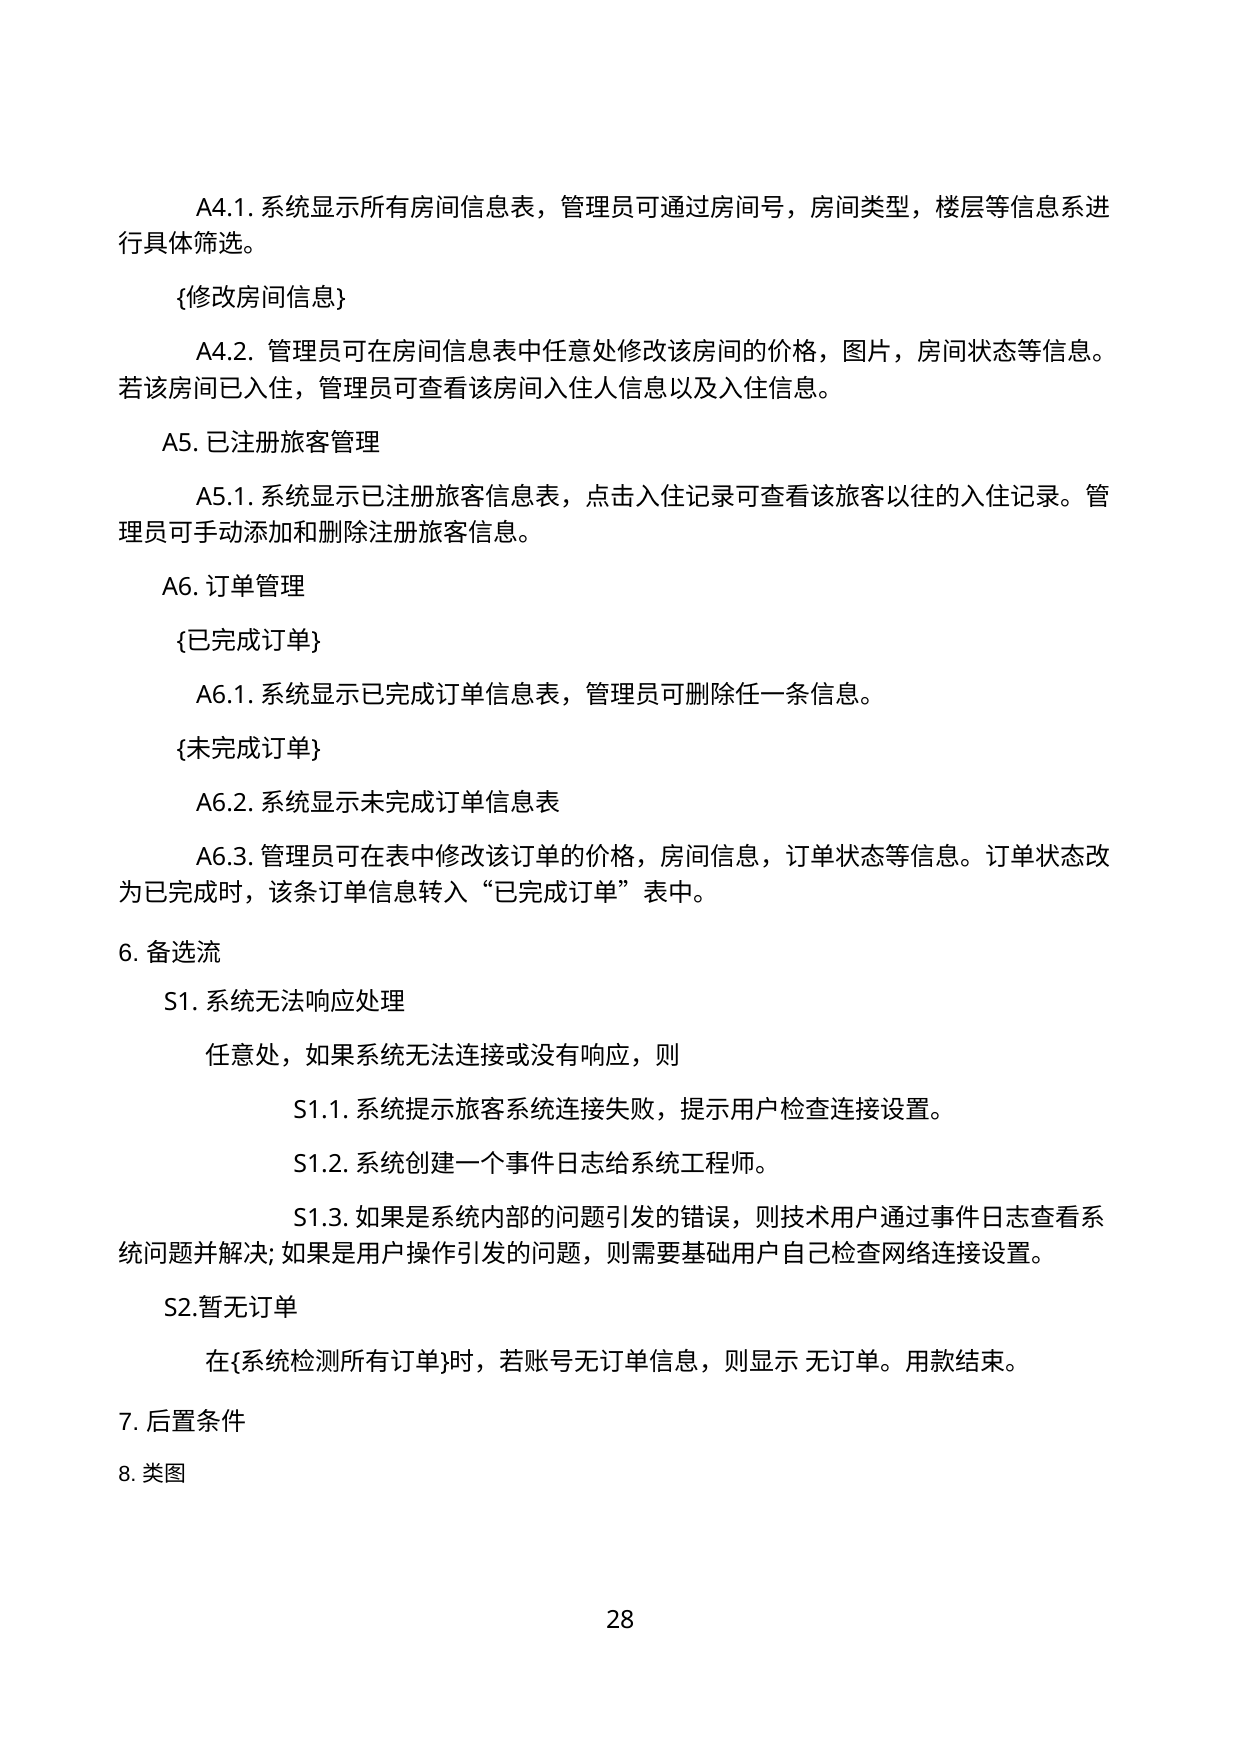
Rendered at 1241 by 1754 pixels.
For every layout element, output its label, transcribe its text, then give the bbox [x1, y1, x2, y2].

text S1.1. 系统提示旅客系统连接失败，提示用户检查连接设置。 [118, 1089, 1122, 1126]
text A5. 已注册旅客管理 [118, 422, 1122, 458]
text A6.2. 系统显示未完成订单信息表 [118, 782, 1122, 818]
subtitle 备选流 [118, 932, 1122, 968]
text S2.暂无订单 [118, 1287, 1122, 1324]
subtitle 后置条件 [118, 1401, 1122, 1437]
subtitle 类图 [118, 1456, 1122, 1488]
text {已完成订单} [118, 620, 1122, 656]
text A6. 订单管理 [118, 566, 1122, 602]
text 在{系统检测所有订单}时，若账号无订单信息，则显示 无订单。用款结束。 [118, 1341, 1122, 1378]
text {未完成订单} [118, 728, 1122, 764]
text A6.1. 系统显示已完成订单信息表，管理员可删除任一条信息。 [118, 674, 1122, 710]
text {修改房间信息} [118, 278, 1122, 314]
text S1.2. 系统创建一个事件日志给系统工程师。 [118, 1143, 1122, 1179]
text A5.1. 系统显示已注册旅客信息表，点击入住记录可查看该旅客以往的入住记录。管理员可手动添加和删除注册旅客信息。 [118, 476, 1122, 548]
text A6.3. 管理员可在表中修改该订单的价格，房间信息，订单状态等信息。订单状态改为已完成时，该条订单信息转入“已完成订单”表中。 [118, 836, 1122, 908]
text S1. 系统无法响应处理 [118, 981, 1122, 1018]
text 任意处，如果系统无法连接或没有响应，则 [118, 1035, 1122, 1072]
text A4.2. 管理员可在房间信息表中任意处修改该房间的价格，图片，房间状态等信息。若该房间已入住，管理员可查看该房间入住人信息以及入住信息。 [118, 332, 1122, 404]
text S1.3. 如果是系统内部的问题引发的错误，则技术用户通过事件日志查看系统问题并解决; 如果是用户操作引发的问题，则需要基础用户自己检查网络连接设置。 [118, 1197, 1122, 1270]
text A4.1. 系统显示所有房间信息表，管理员可通过房间号，房间类型，楼层等信息系进行具体筛选。 [118, 188, 1122, 260]
